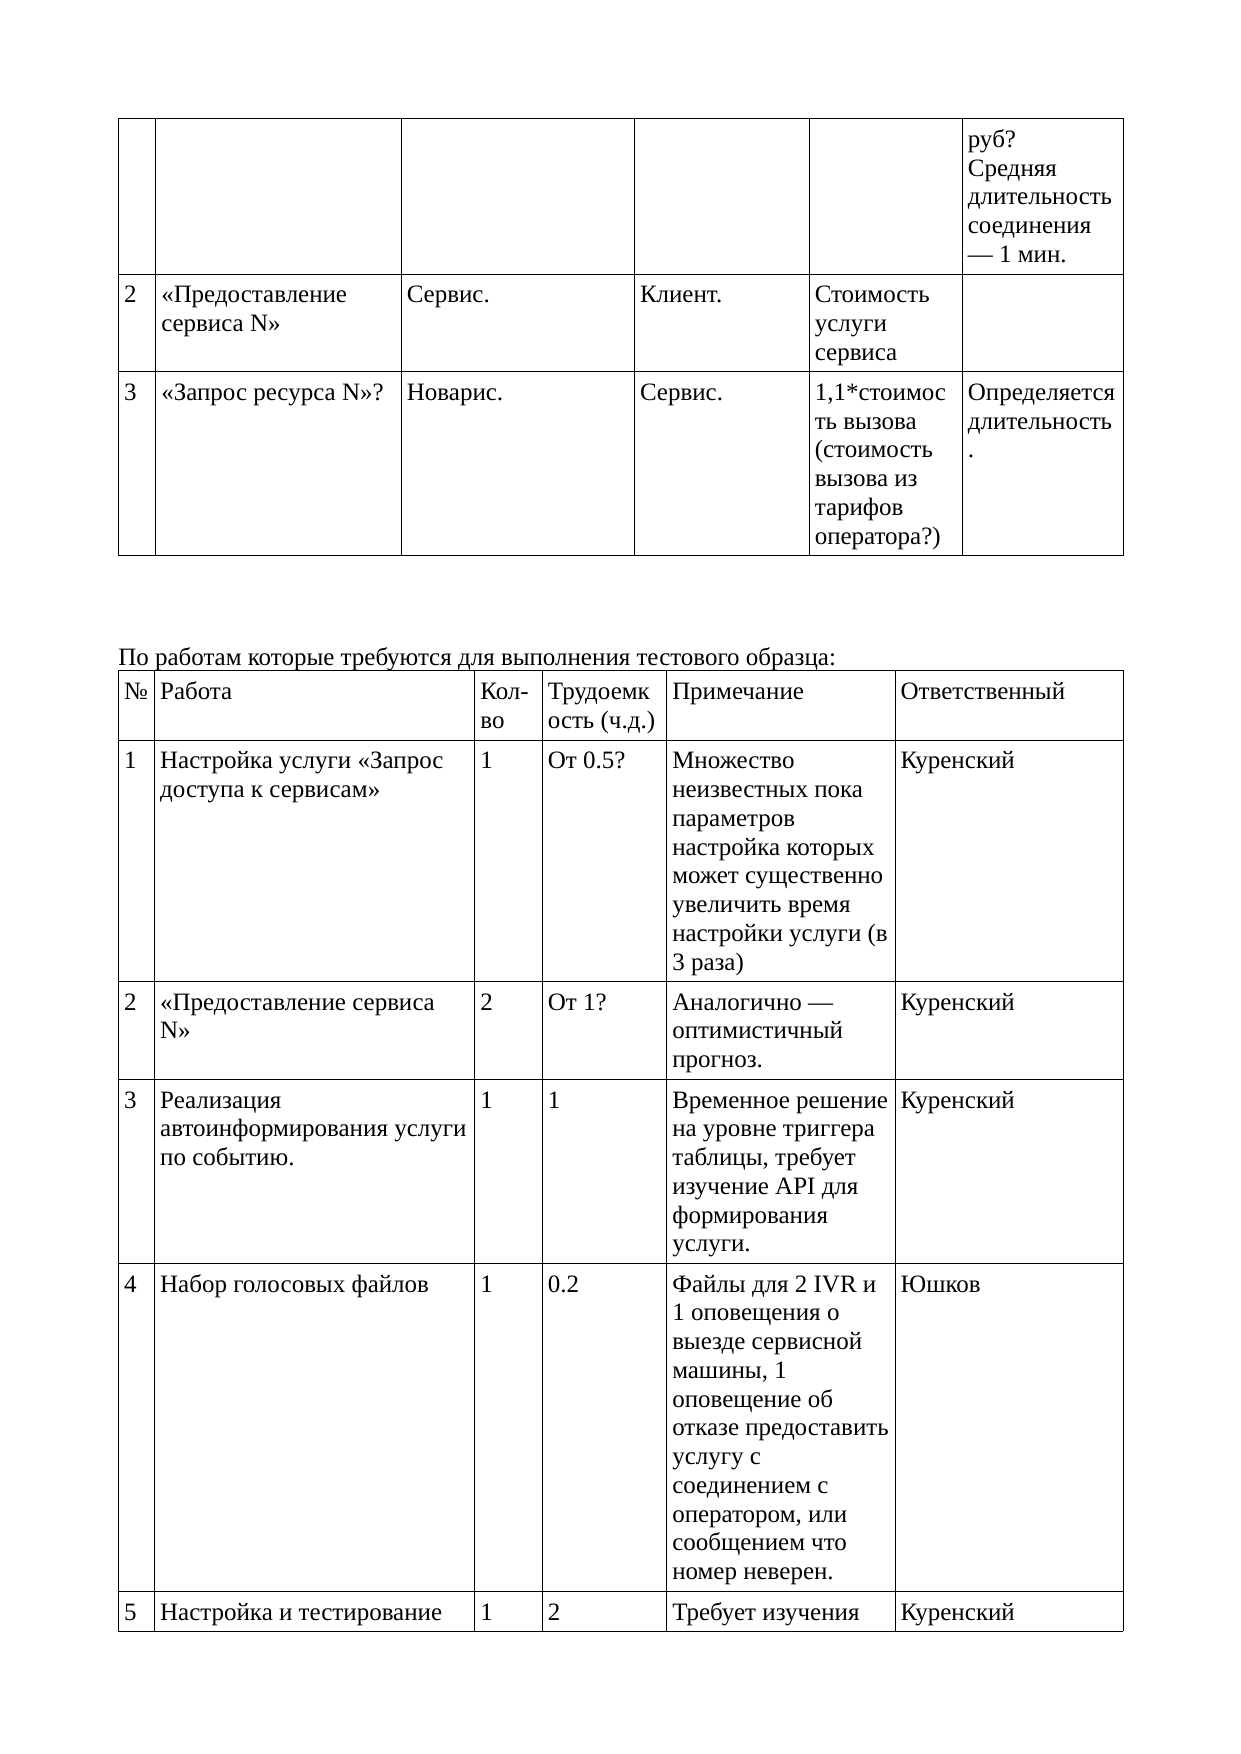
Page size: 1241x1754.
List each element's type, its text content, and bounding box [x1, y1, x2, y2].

table_cell Куренский [896, 1080, 1123, 1263]
table_cell 1 [475, 1592, 542, 1631]
table_header Примечание [667, 671, 895, 739]
table_header Работа [155, 671, 474, 739]
table_cell Файлы для 2 IVR и 1 оповещения о выезде сервисной машины, 1 оповещение об отказе предоставить услугу с соединением с оператором, или сообщением что номер неверен. [667, 1264, 895, 1591]
table_cell 1 [475, 1080, 542, 1263]
table_cell Аналогично — оптимистичный прогноз. [667, 982, 895, 1079]
table_cell Временное решение на уровне триггера таблицы, требует изучение API для формирования услуги. [667, 1080, 895, 1263]
table_cell Настройка услуги «Запрос доступа к сервисам» [155, 741, 474, 981]
table_cell «Запрос ресурса N»? [156, 372, 401, 555]
table_cell «Предоставление сервиса N» [156, 275, 401, 371]
table_cell 1 [119, 741, 154, 981]
table_cell Новарис. [402, 372, 634, 555]
table_cell Требует изучения [667, 1592, 895, 1631]
table_cell Настройка и тестирование [155, 1592, 474, 1631]
table_cell руб? Средняя длительность соединения — 1 мин. [963, 119, 1123, 273]
table_cell [963, 275, 1123, 371]
table_cell [119, 119, 155, 273]
table_cell 2 [475, 982, 542, 1079]
text По работам которые требуются для выполнения тестового образца: [118, 642, 1122, 670]
table_cell 1 [543, 1080, 666, 1263]
table_cell 3 [119, 1080, 154, 1263]
table_cell Стоимость услуги сервиса [810, 275, 962, 371]
table_header Ответственный [896, 671, 1123, 739]
table_cell Куренский [896, 741, 1123, 981]
table_cell «Предоставление сервиса N» [155, 982, 474, 1079]
table_cell 0.2 [543, 1264, 666, 1591]
table_cell 2 [119, 982, 154, 1079]
table_cell Набор голосовых файлов [155, 1264, 474, 1591]
table_header № [119, 671, 154, 739]
table_cell [810, 119, 962, 273]
table_header Кол-во [475, 671, 542, 739]
table_cell Куренский [896, 982, 1123, 1079]
table_cell Множество неизвестных пока параметров настройка которых может существенно увеличить время настройки услуги (в 3 раза) [667, 741, 895, 981]
table_cell От 1? [543, 982, 666, 1079]
table_cell 3 [119, 372, 155, 555]
table_cell [635, 119, 809, 273]
table_cell Клиент. [635, 275, 809, 371]
table_cell 4 [119, 1264, 154, 1591]
table_cell 5 [119, 1592, 154, 1631]
table_cell Сервис. [402, 275, 634, 371]
table_cell 1 [475, 1264, 542, 1591]
table_cell 2 [119, 275, 155, 371]
table_cell 2 [543, 1592, 666, 1631]
table_cell От 0.5? [543, 741, 666, 981]
table_cell Куренский [896, 1592, 1123, 1631]
table_cell 1 [475, 741, 542, 981]
table_cell [156, 119, 401, 273]
table_cell 1,1*стоимость вызова (стоимость вызова из тарифов оператора?) [810, 372, 962, 555]
table_cell Сервис. [635, 372, 809, 555]
table_cell [402, 119, 634, 273]
table_cell Реализация автоинформирования услуги по событию. [155, 1080, 474, 1263]
table_cell Юшков [896, 1264, 1123, 1591]
table_cell Определяется длительность. [963, 372, 1123, 555]
table_header Трудоемкость (ч.д.) [543, 671, 666, 739]
